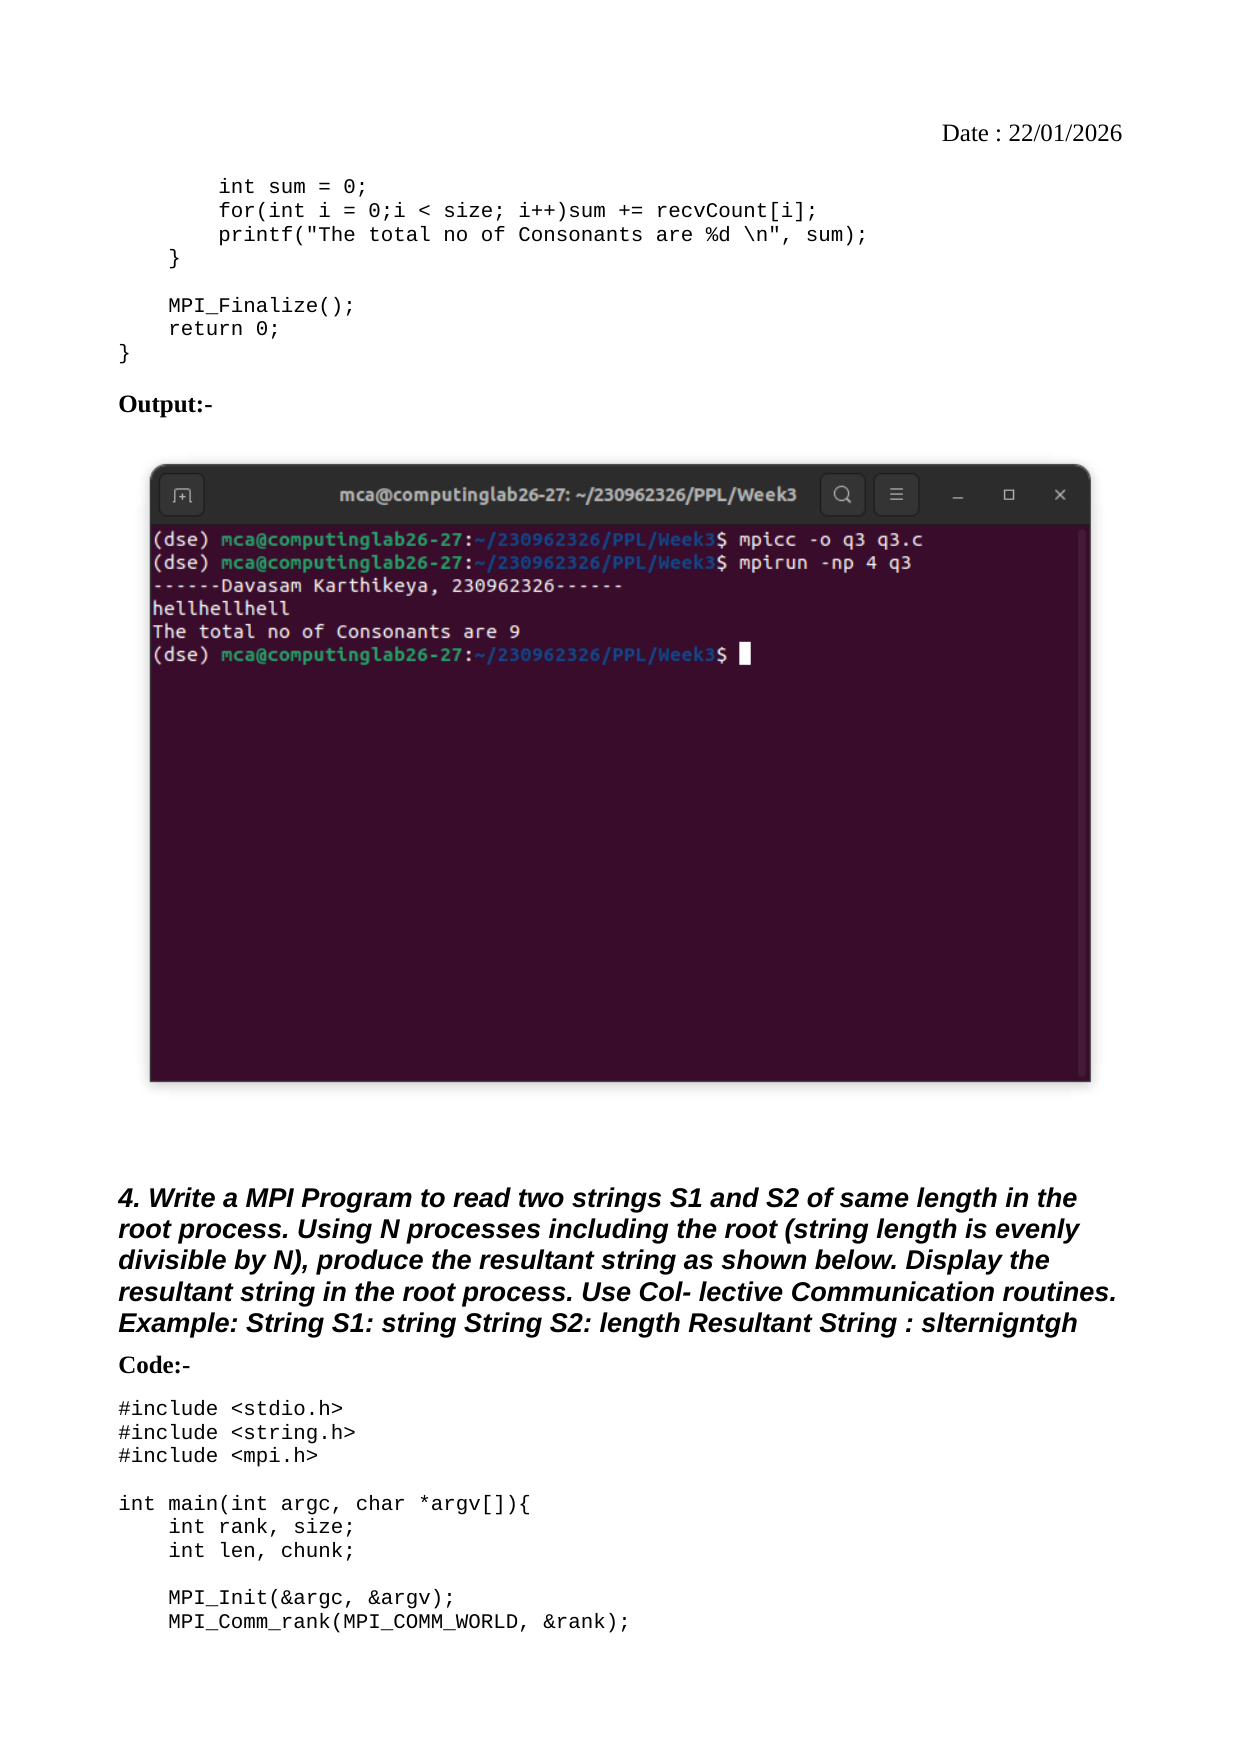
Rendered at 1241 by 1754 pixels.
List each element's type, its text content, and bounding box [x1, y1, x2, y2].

text #include <mpi.h> [118, 1446, 1122, 1469]
subtitle 4. Write a MPI Program to read two strings S1 and S2 of same length in the root process. Using N processes including the root (string length is evenly divisible by N), produce the resultant string as shown below. Display the resultant string in the root process. Use Col- lective Communication routines. Example: String S1: string String S2: length Resultant String : slternigntgh [118, 1182, 1122, 1338]
text int main(int argc, char *argv[]){ [118, 1493, 1122, 1516]
text int sum = 0; [118, 176, 1122, 200]
text MPI_Finalize(); [118, 294, 1122, 318]
text #include <string.h> [118, 1422, 1122, 1446]
text #include <stdio.h> [118, 1398, 1122, 1422]
text printf("The total no of Consonants are %d \n", sum); [118, 224, 1122, 247]
text Code:- [118, 1351, 1122, 1379]
picture [118, 436, 1123, 1118]
text } [118, 342, 1122, 366]
text MPI_Comm_rank(MPI_COMM_WORLD, &rank); [118, 1611, 1122, 1635]
text int rank, size; [118, 1516, 1122, 1540]
text int len, chunk; [118, 1540, 1122, 1564]
text Output:- [118, 389, 1122, 418]
text for(int i = 0;i < size; i++)sum += recvCount[i]; [118, 200, 1122, 224]
text MPI_Init(&argc, &argv); [118, 1587, 1122, 1611]
text return 0; [118, 318, 1122, 342]
text } [118, 247, 1122, 271]
